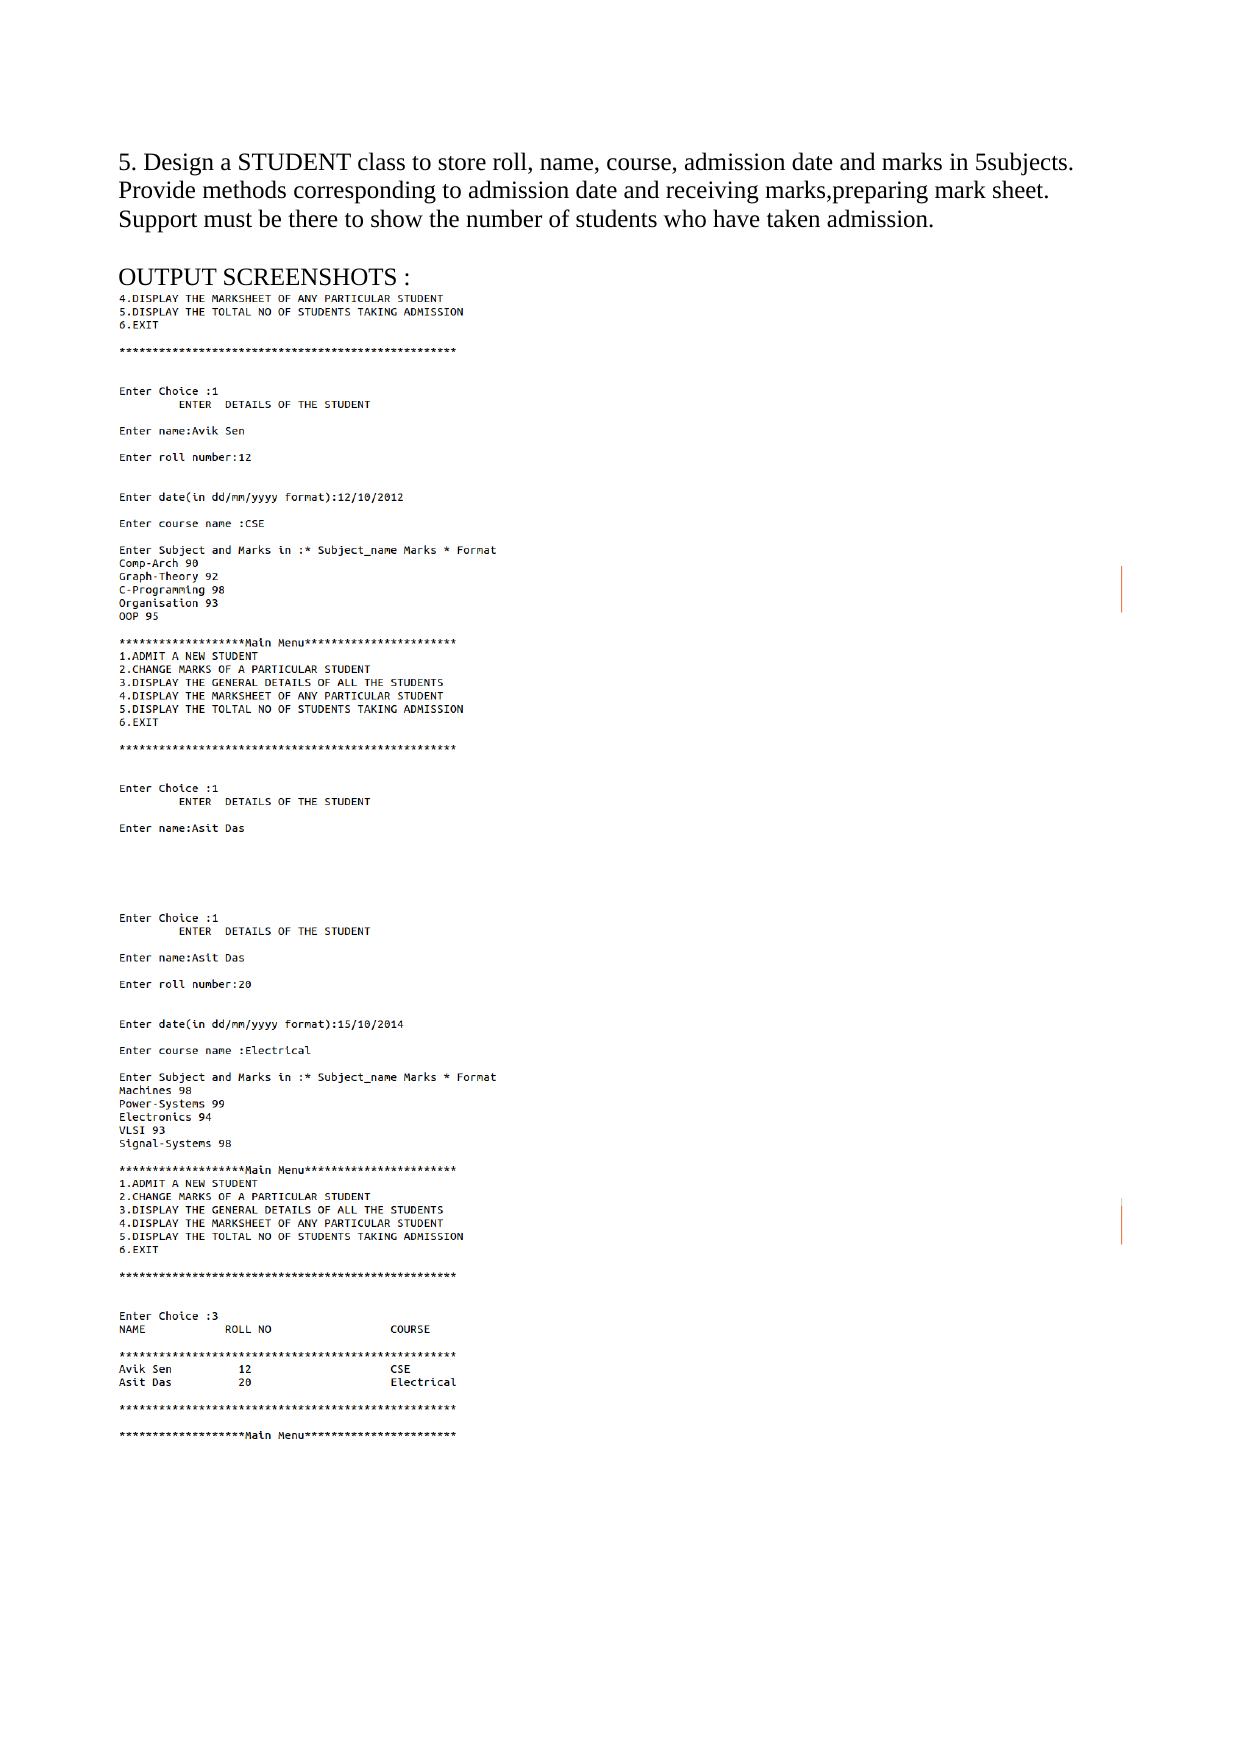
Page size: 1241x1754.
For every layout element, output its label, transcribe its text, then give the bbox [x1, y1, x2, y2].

text OUTPUT SCREENSHOTS : [118, 262, 1122, 290]
text 5. Design a STUDENT class to store roll, name, course, admission date and marks in 5subjects. Provide methods corresponding to admission date and receiving marks,preparing mark sheet. Support must be there to show the number of students who have taken admission. [118, 147, 1122, 233]
picture [118, 290, 1123, 855]
picture [118, 883, 1123, 1449]
